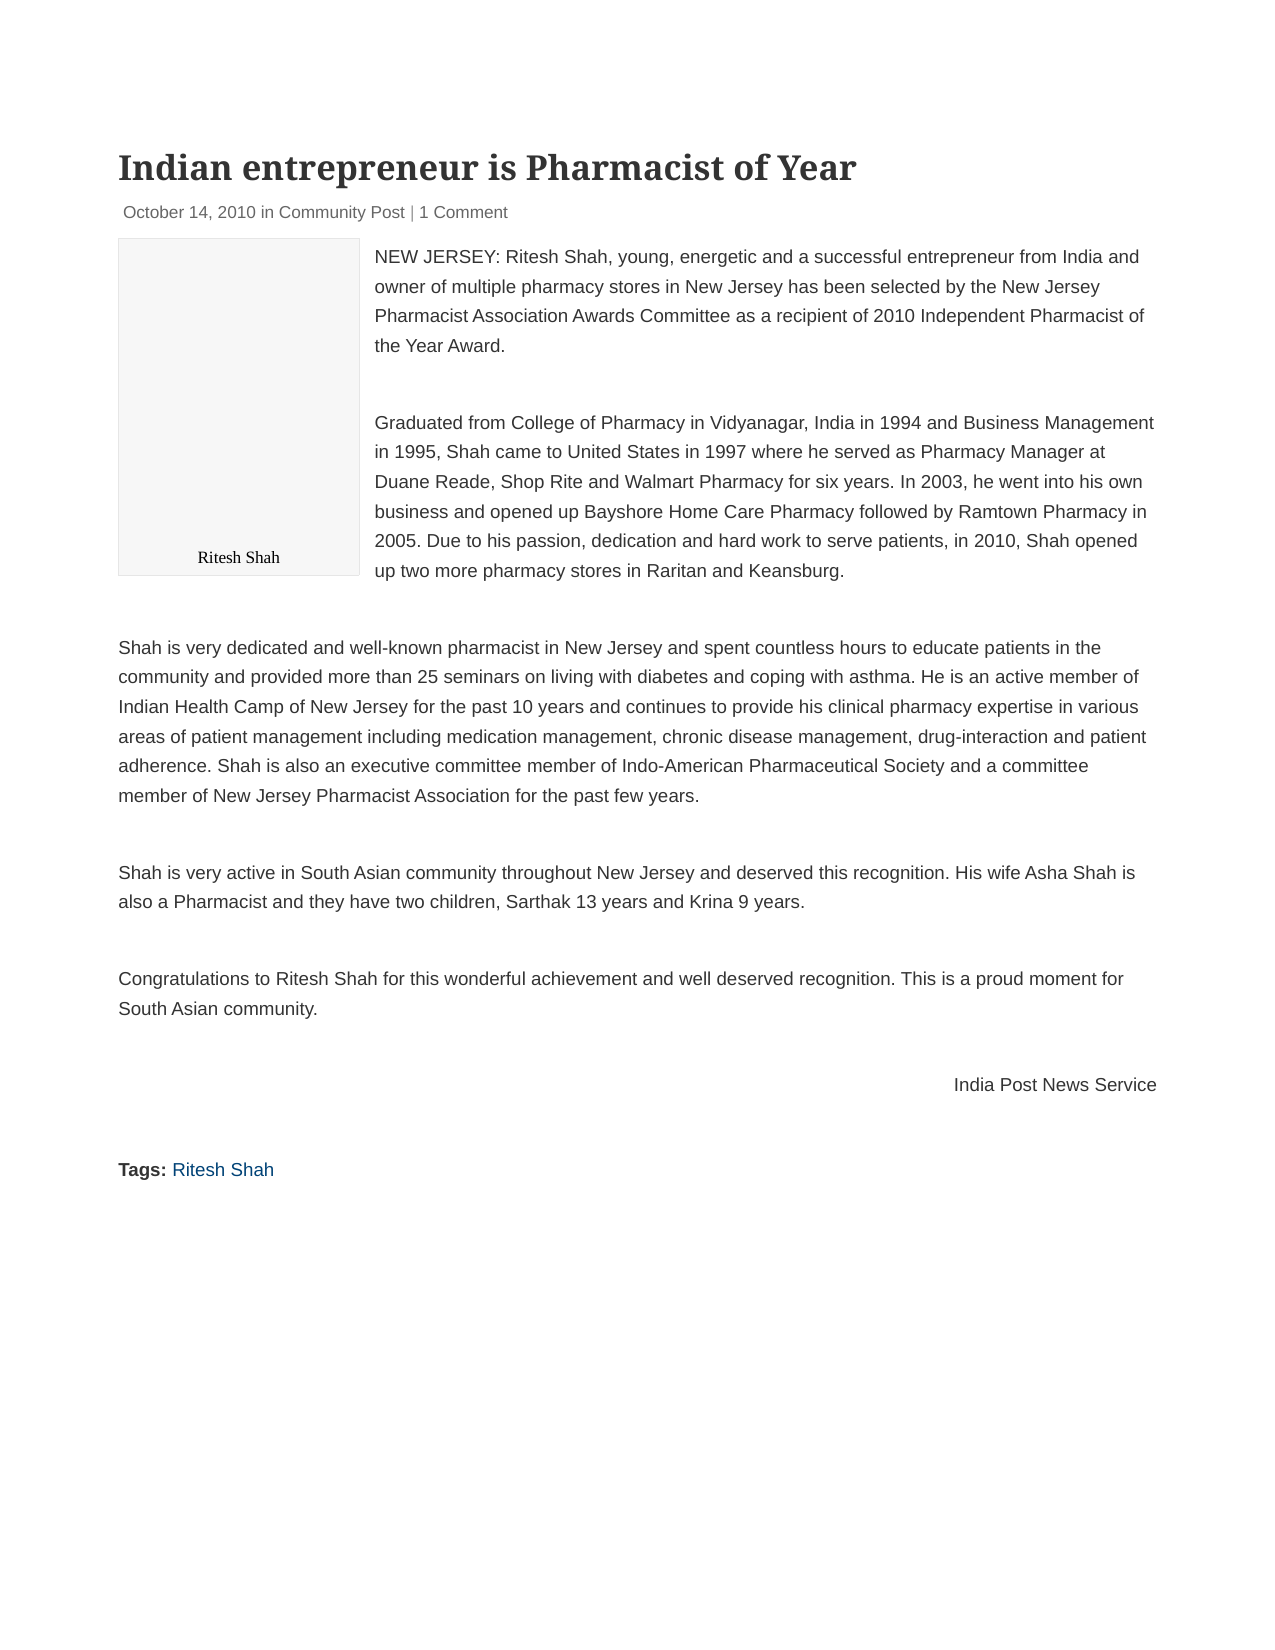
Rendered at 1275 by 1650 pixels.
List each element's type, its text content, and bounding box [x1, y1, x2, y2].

text Graduated from College of Pharmacy in Vidyanagar, India in 1994 and Business Management in 1995, Shah came to United States in 1997 where he served as Pharmacy Manager at Duane Reade, Shop Rite and Walmart Pharmacy for six years. In 2003, he went into his own business and opened up Bayshore Home Care Pharmacy followed by Ramtown Pharmacy in 2005. Due to his passion, dedication and hard work to serve patients, in 2010, Shah opened up two more pharmacy stores in Raritan and Keansburg. [118, 403, 1157, 582]
text Shah is very dedicated and well-known pharmacist in New Jersey and spent countless hours to educate patients in the community and provided more than 25 seminars on living with diabetes and coping with asthma. He is an active member of Indian Health Camp of New Jersey for the past 10 years and continues to provide his clinical pharmacy expertise in various areas of patient management including medication management, chronic disease management, drug-interaction and patient adherence. Shah is also an executive committee member of Indo-American Pharmaceutical Society and a committee member of New Jersey Pharmacist Association for the past few years. [118, 628, 1157, 807]
text Congratulations to Ritesh Shah for this wonderful achievement and well deserved recognition. This is a proud moment for South Asian community. [118, 960, 1157, 1019]
text NEW JERSEY: Ritesh Shah, young, energetic and a successful entrepreneur from India and owner of multiple pharmacy stores in New Jersey has been selected by the New Jersey Pharmacist Association Awards Committee as a recipient of 2010 Independent Pharmacist of the Year Award. [360, 238, 1157, 357]
text India Post News Service [118, 1066, 1157, 1096]
subtitle Indian entrepreneur is Pharmacist of Year [118, 143, 1157, 190]
text Tags: Ritesh Shah [118, 1150, 1157, 1180]
text Shah is very active in South Asian community throughout New Jersey and deserved this recognition. His wife Asha Shah is also a Pharmacist and they have two children, Sarthak 13 years and Krina 9 years. [118, 853, 1157, 913]
text Ritesh Shah [121, 547, 356, 567]
text October 14, 2010 in Community Post | 1 Comment [123, 202, 1152, 222]
